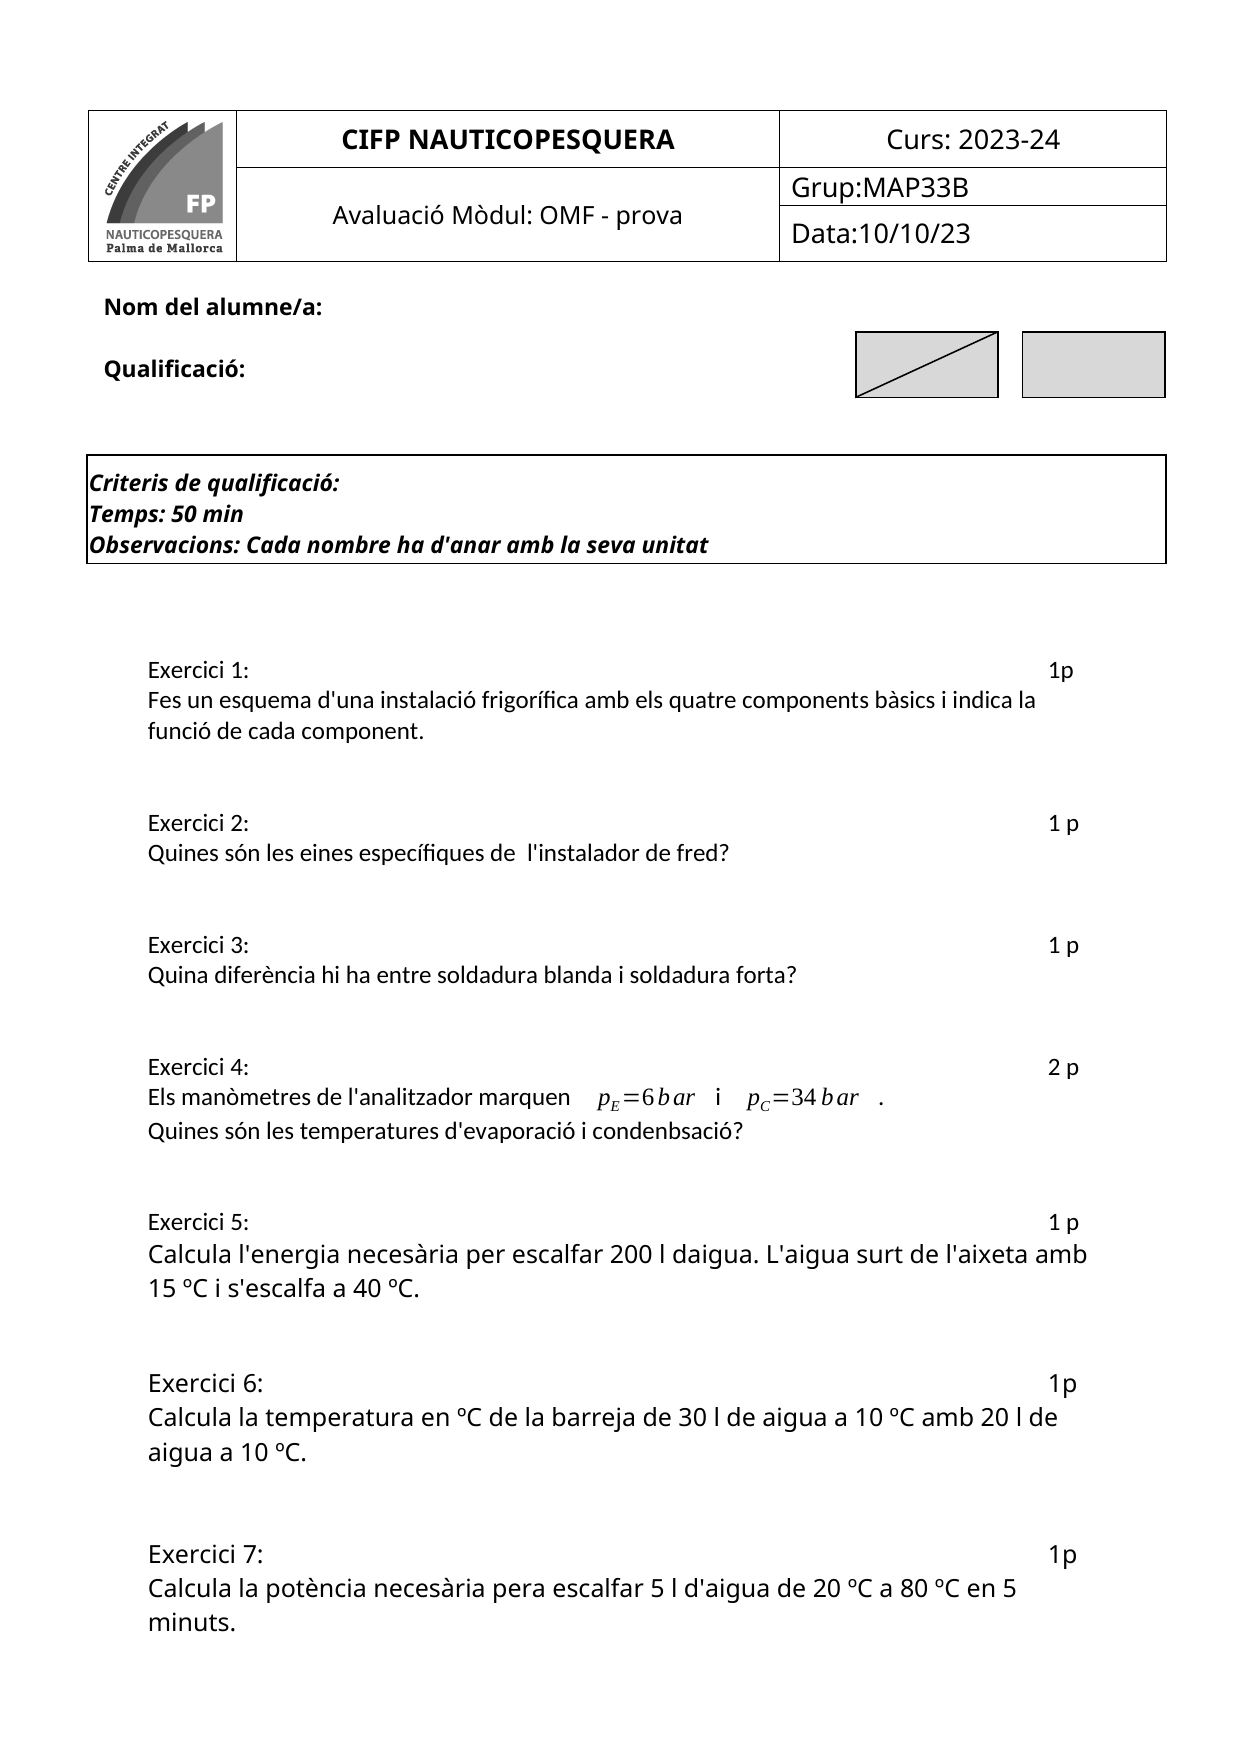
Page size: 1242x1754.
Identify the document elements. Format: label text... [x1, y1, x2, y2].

text Exercici 4: 2 p [148, 1051, 1094, 1081]
text Observacions: Cada nombre ha d'anar amb la seva unitat [89, 529, 1094, 560]
picture [100, 111, 229, 260]
text Temps: 50 min [89, 498, 1094, 529]
text Qualificació: [103, 353, 855, 384]
text Quina diferència hi ha entre soldadura blanda i soldadura forta? [148, 959, 1094, 990]
text Exercici 3: 1 p [148, 929, 1094, 959]
text Exercici 2: 1 p [148, 807, 1094, 837]
text Calcula la potència necesària pera escalfar 5 l d'aigua de 20 ºC a 80 ºC en 5 minuts. [148, 1570, 1094, 1638]
text Exercici 1: 1p [148, 654, 1094, 684]
text Exercici 5: 1 p [148, 1206, 1094, 1237]
text Exercici 7: 1p [148, 1536, 1094, 1570]
text Criteris de qualificació: [89, 467, 1094, 498]
text Nom del alumne/a: [103, 290, 1094, 322]
text Els manòmetres de l'analitzador marquen i . [148, 1081, 1094, 1115]
text [999, 353, 1022, 384]
text Fes un esquema d'una instalació frigorífica amb els quatre components bàsics i indica la funció de cada component. [148, 684, 1094, 746]
text Quines són les eines específiques de l'instalador de fred? [148, 837, 1094, 868]
text Quines són les temperatures d'evaporació i condenbsació? [148, 1115, 1094, 1145]
text Calcula la temperatura en ºC de la barreja de 30 l de aigua a 10 ºC amb 20 l de aigua a 10 ºC. [148, 1400, 1094, 1468]
text Calcula l'energia necesària per escalfar 200 l daigua. L'aigua surt de l'aixeta amb 15 ºC i s'escalfa a 40 ºC. [148, 1237, 1094, 1305]
text Exercici 6: 1p [148, 1366, 1094, 1400]
